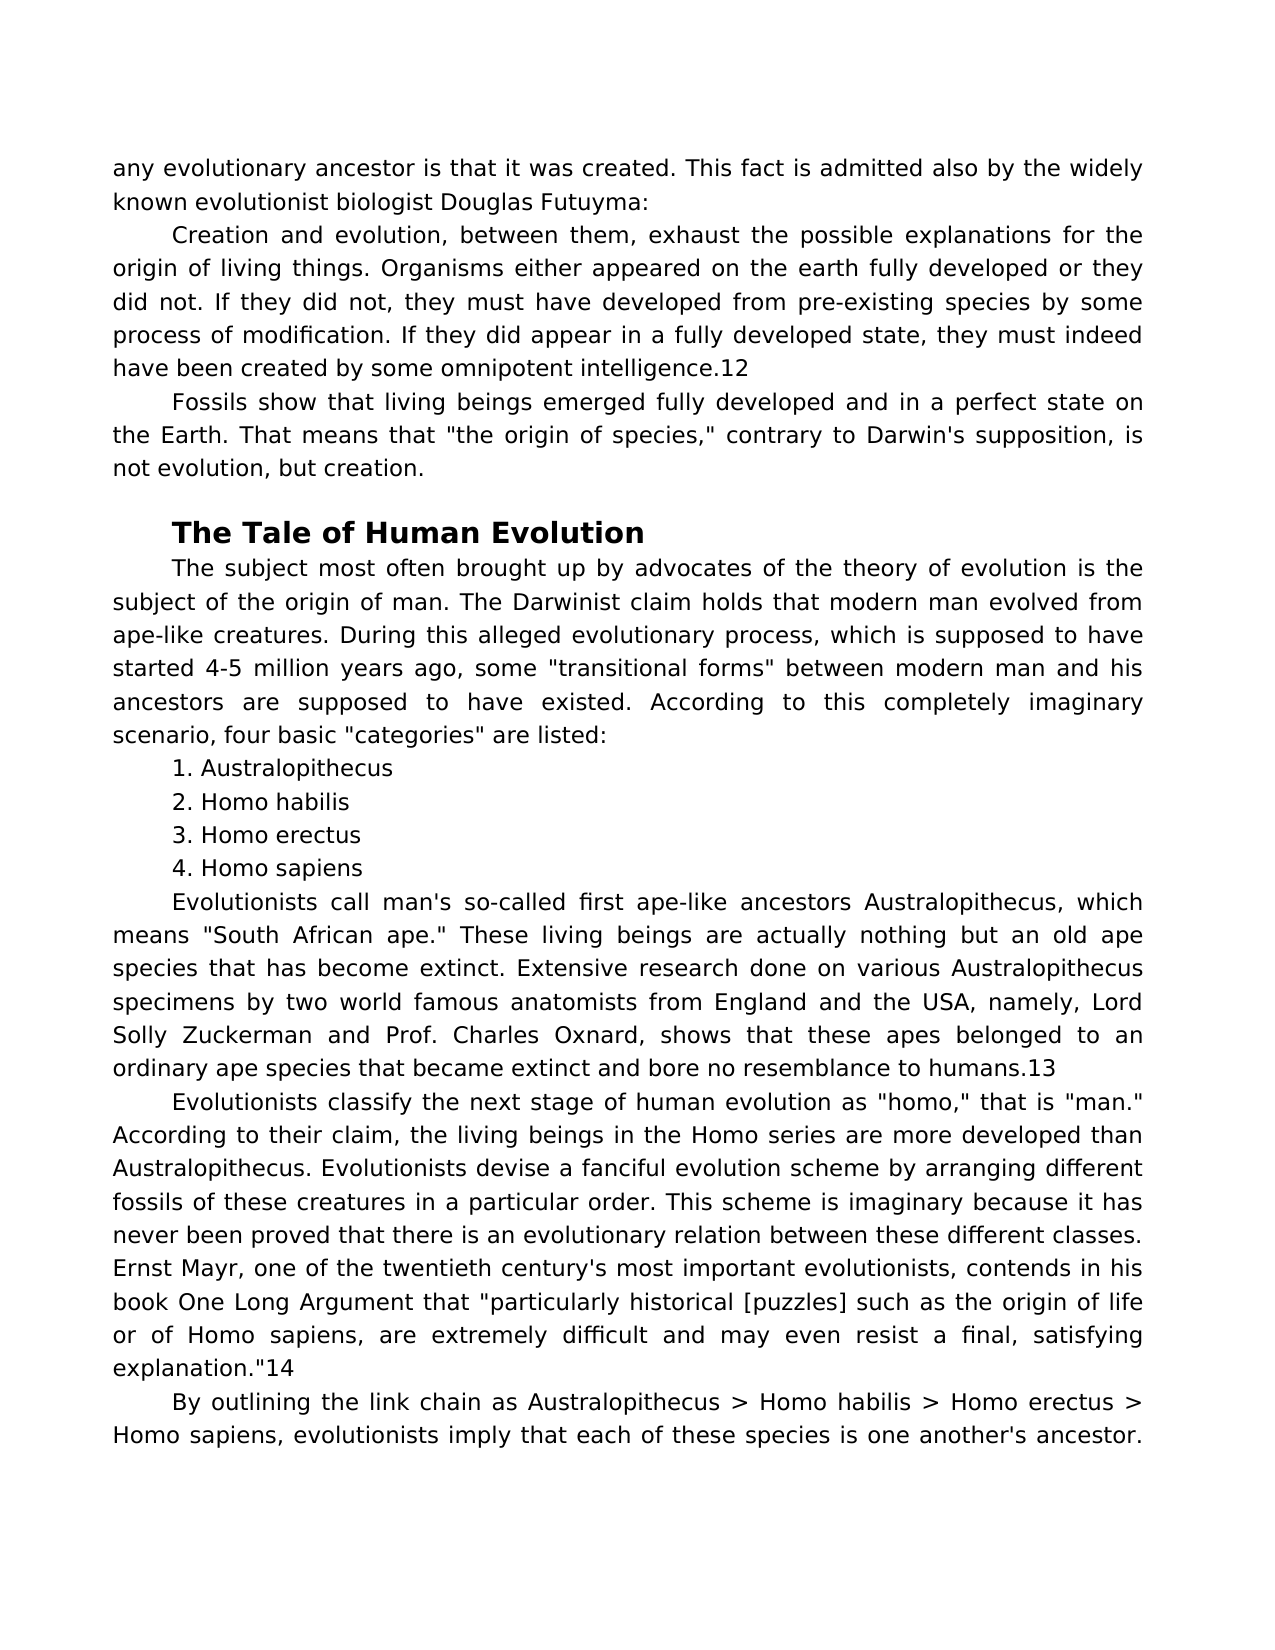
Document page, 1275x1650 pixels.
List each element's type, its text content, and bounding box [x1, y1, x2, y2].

text 1. Australopithecus [112, 750, 1145, 783]
text Fossils show that living beings emerged fully developed and in a perfect state on the Earth. That means that "the origin of species," contrary to Darwin's supposition, is not evolution, but creation. [112, 383, 1145, 483]
text Evolutionists classify the next stage of human evolution as "homo," that is "man." According to their claim, the living beings in the Homo series are more developed than Australopithecus. Evolutionists devise a fanciful evolution scheme by arranging different fossils of these creatures in a particular order. This scheme is imaginary because it has never been proved that there is an evolutionary relation between these different classes. Ernst Mayr, one of the twentieth century's most important evolutionists, contends in his book One Long Argument that "particularly historical [puzzles] such as the origin of life or of Homo sapiens, are extremely difficult and may even resist a final, satisfying explanation."14 [112, 1083, 1145, 1383]
text Evolutionists call man's so-called first ape-like ancestors Australopithecus, which means "South African ape." These living beings are actually nothing but an old ape species that has become extinct. Extensive research done on various Australopithecus specimens by two world famous anatomists from England and the USA, namely, Lord Solly Zuckerman and Prof. Charles Oxnard, shows that these apes belonged to an ordinary ape species that became extinct and bore no resemblance to humans.13 [112, 883, 1145, 1083]
text 2. Homo habilis [112, 783, 1145, 817]
text Creation and evolution, between them, exhaust the possible explanations for the origin of living things. Organisms either appeared on the earth fully developed or they did not. If they did not, they must have developed from pre-existing species by some process of modification. If they did appear in a fully developed state, they must indeed have been created by some omnipotent intelligence.12 [112, 217, 1145, 383]
text The Tale of Human Evolution [112, 517, 1145, 550]
text 3. Homo erectus [112, 817, 1145, 850]
text any evolutionary ancestor is that it was created. This fact is admitted also by the widely known evolutionist biologist Douglas Futuyma: [112, 150, 1145, 217]
text 4. Homo sapiens [112, 850, 1145, 883]
text By outlining the link chain as Australopithecus > Homo habilis > Homo erectus > Homo sapiens, evolutionists imply that each of these species is one another's ancestor. [112, 1383, 1145, 1450]
text The subject most often brought up by advocates of the theory of evolution is the subject of the origin of man. The Darwinist claim holds that modern man evolved from ape-like creatures. During this alleged evolutionary process, which is supposed to have started 4-5 million years ago, some "transitional forms" between modern man and his ancestors are supposed to have existed. According to this completely imaginary scenario, four basic "categories" are listed: [112, 550, 1145, 750]
